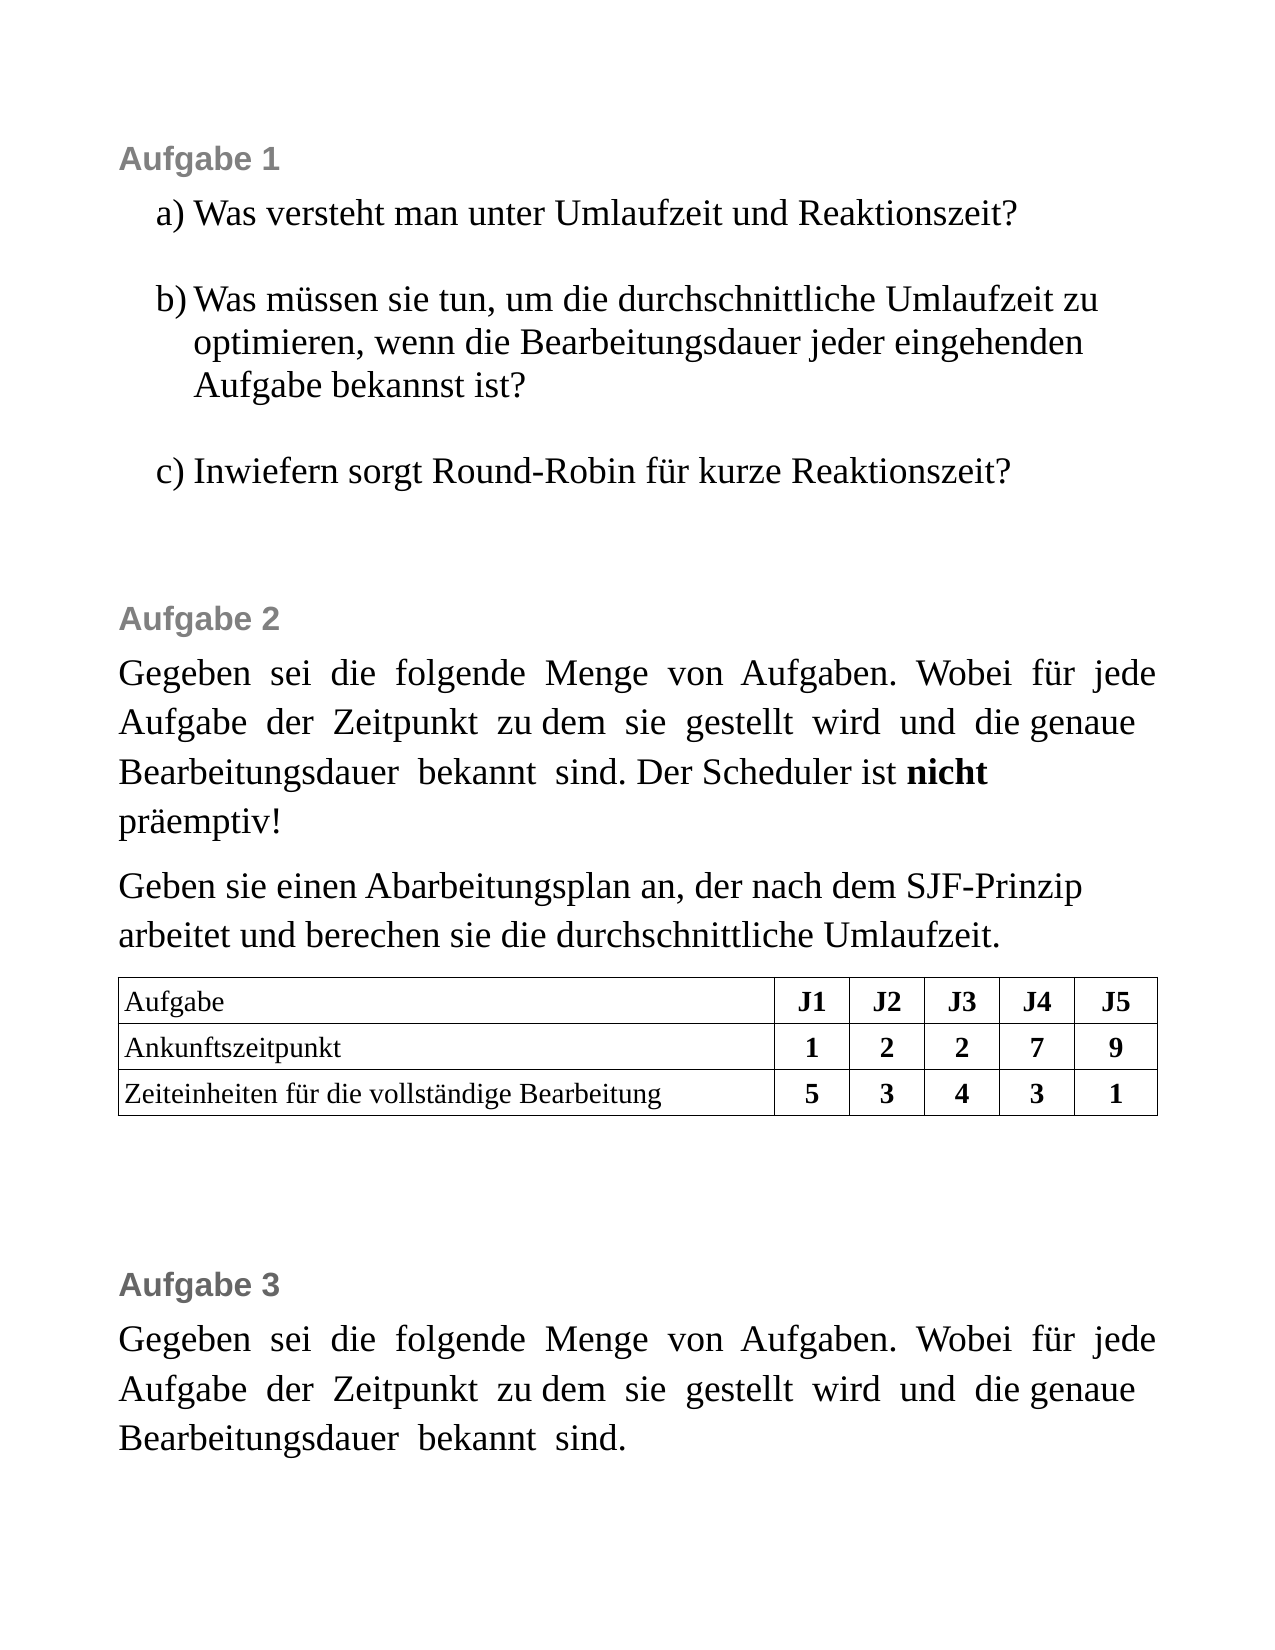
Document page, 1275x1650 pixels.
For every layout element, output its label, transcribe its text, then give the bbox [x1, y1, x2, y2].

table_header Aufgabe [119, 978, 774, 1023]
subtitle Aufgabe 2 [118, 599, 1157, 638]
table_cell 7 [1000, 1024, 1074, 1069]
table_cell Ankunftszeitpunkt [119, 1024, 774, 1069]
text Geben sie einen Abarbeitungsplan an, der nach dem SJF-Prinzip arbeitet und berechen sie die durchschnittliche Umlaufzeit. [118, 863, 1157, 956]
table_cell 5 [775, 1070, 849, 1115]
table_cell 2 [850, 1024, 924, 1069]
table_cell 3 [850, 1070, 924, 1115]
table_cell 1 [1075, 1070, 1157, 1115]
table_header J5 [1075, 978, 1157, 1023]
table_cell 1 [775, 1024, 849, 1069]
subtitle Aufgabe 3 [118, 1265, 1157, 1304]
text Gegeben sei die folgende Menge von Aufgaben. Wobei für jede Aufgabe der Zeitpunkt zu dem sie gestellt wird und die genaue Bearbeitungsdauer bekannt sind. Der Scheduler ist nicht präemptiv! [118, 650, 1157, 842]
table_cell 9 [1075, 1024, 1157, 1069]
table_cell 4 [925, 1070, 999, 1115]
table_header J3 [925, 978, 999, 1023]
text Gegeben sei die folgende Menge von Aufgaben. Wobei für jede Aufgabe der Zeitpunkt zu dem sie gestellt wird und die genaue Bearbeitungsdauer bekannt sind. [118, 1316, 1157, 1459]
table_header J4 [1000, 978, 1074, 1023]
table_cell Zeiteinheiten für die vollständige Bearbeitung [119, 1070, 774, 1115]
table_header J2 [850, 978, 924, 1023]
list Inwiefern sorgt Round-Robin für kurze Reaktionszeit? [156, 449, 1157, 492]
table_cell 2 [925, 1024, 999, 1069]
table_cell 3 [1000, 1070, 1074, 1115]
list Was müssen sie tun, um die durchschnittliche Umlaufzeit zu optimieren, wenn die Bearbeitungsdauer jeder eingehenden Aufgabe bekannst ist? [156, 276, 1157, 406]
subtitle Aufgabe 1 [118, 139, 1157, 178]
table_header J1 [775, 978, 849, 1023]
list Was versteht man unter Umlaufzeit und Reaktionszeit? [156, 190, 1157, 233]
